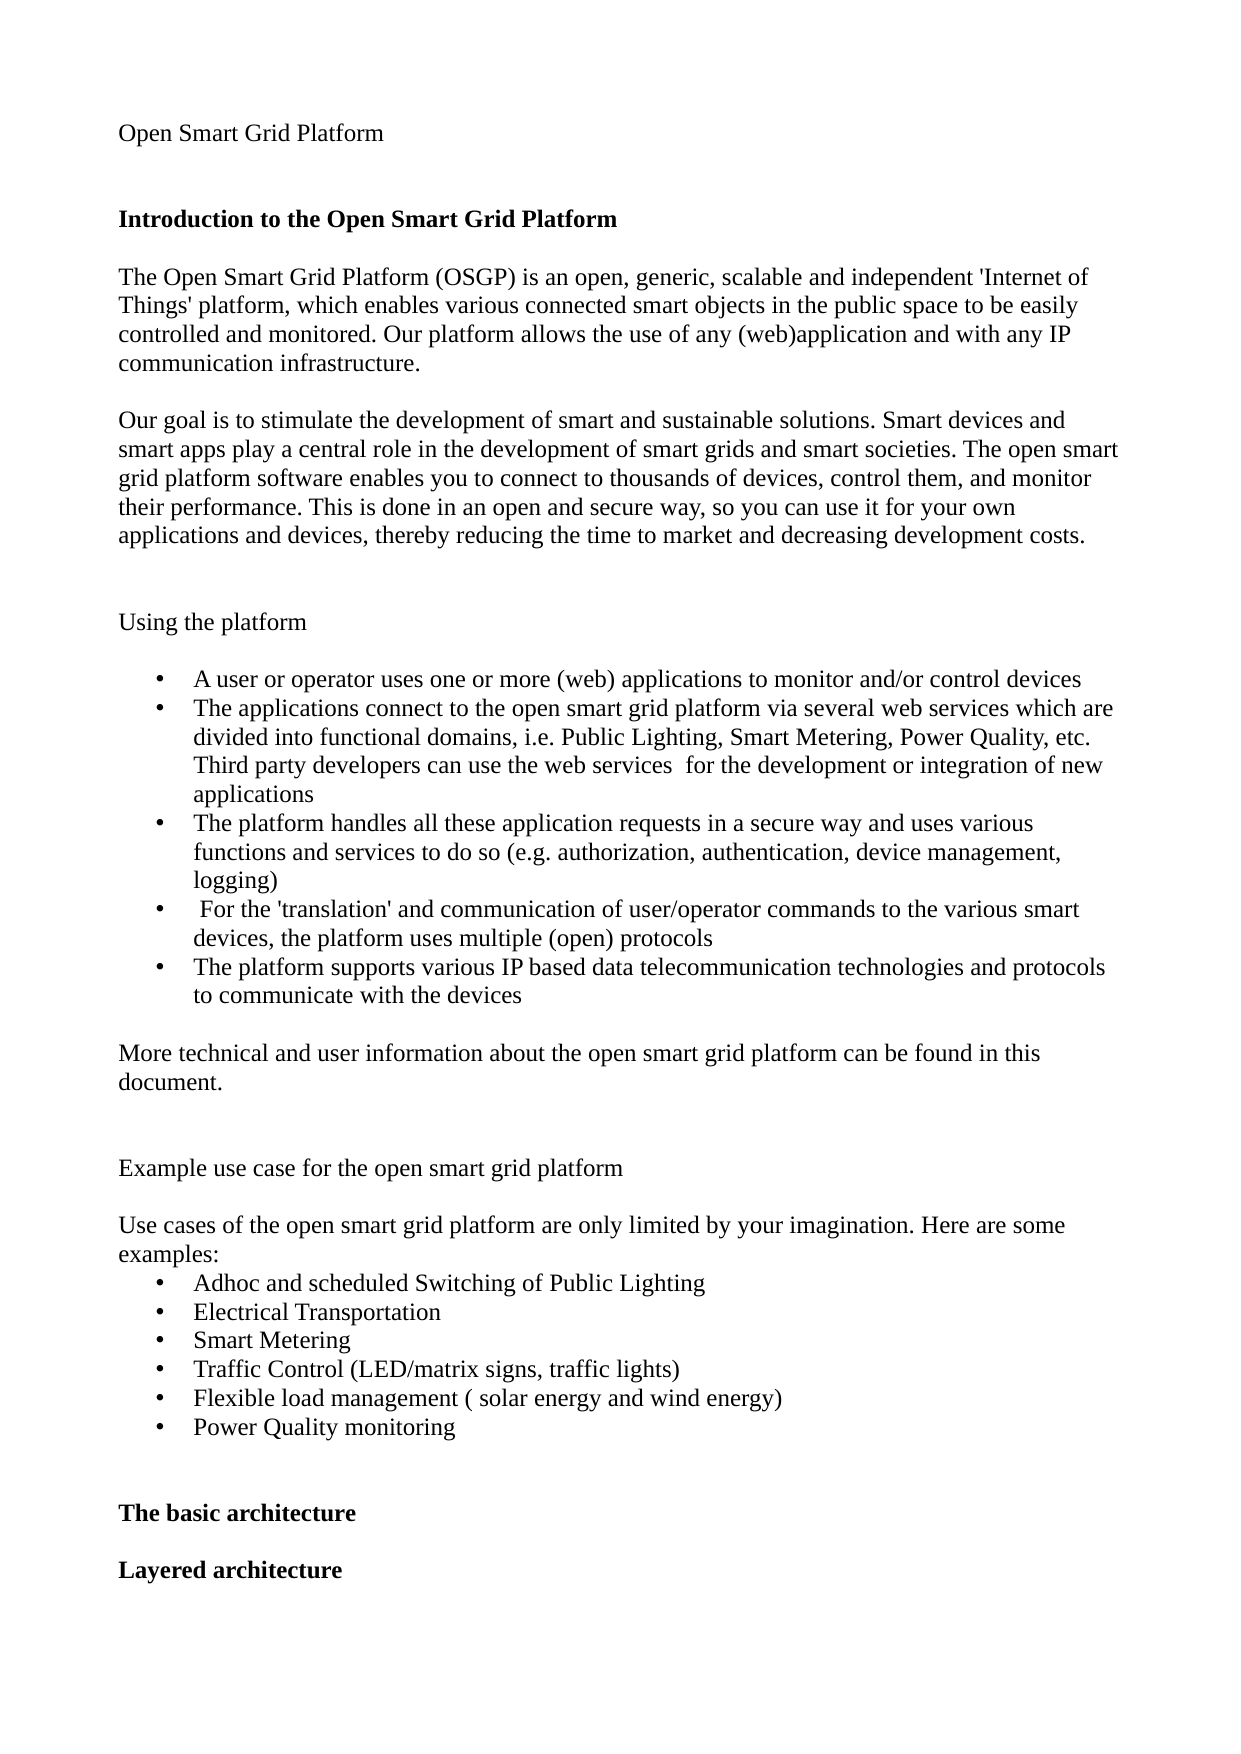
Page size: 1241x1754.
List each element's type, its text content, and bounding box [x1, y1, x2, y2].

text Introduction to the Open Smart Grid Platform [118, 204, 1122, 233]
list The platform supports various IP based data telecommunication technologies and protocols to communicate with the devices [156, 952, 1122, 1009]
list Electrical Transportation [156, 1297, 1122, 1326]
list Smart Metering [156, 1326, 1122, 1354]
list A user or operator uses one or more (web) applications to monitor and/or control devices [156, 664, 1122, 693]
text Using the platform [118, 607, 1122, 636]
text Open Smart Grid Platform [118, 118, 1122, 147]
text Our goal is to stimulate the development of smart and sustainable solutions. Smart devices and smart apps play a central role in the development of smart grids and smart societies. The open smart grid platform software enables you to connect to thousands of devices, control them, and monitor their performance. This is done in an open and secure way, so you can use it for your own applications and devices, thereby reducing the time to market and decreasing development costs. [118, 406, 1122, 549]
list Power Quality monitoring [156, 1412, 1122, 1441]
list Adhoc and scheduled Switching of Public Lighting [156, 1268, 1122, 1297]
text The basic architecture [118, 1498, 1122, 1527]
text More technical and user information about the open smart grid platform can be found in this document. [118, 1038, 1122, 1096]
list Traffic Control (LED/matrix signs, traffic lights) [156, 1354, 1122, 1383]
text Layered architecture [118, 1556, 1122, 1584]
text The Open Smart Grid Platform (OSGP) is an open, generic, scalable and independent 'Internet of Things' platform, which enables various connected smart objects in the public space to be easily controlled and monitored. Our platform allows the use of any (web)application and with any IP communication infrastructure. [118, 262, 1122, 377]
list For the 'translation' and communication of user/operator commands to the various smart devices, the platform uses multiple (open) protocols [156, 894, 1122, 952]
list The platform handles all these application requests in a secure way and uses various functions and services to do so (e.g. authorization, authentication, device management, logging) [156, 808, 1122, 894]
text Use cases of the open smart grid platform are only limited by your imagination. Here are some examples: [118, 1211, 1122, 1268]
list Flexible load management ( solar energy and wind energy) [156, 1383, 1122, 1412]
text Example use case for the open smart grid platform [118, 1153, 1122, 1182]
list The applications connect to the open smart grid platform via several web services which are divided into functional domains, i.e. Public Lighting, Smart Metering, Power Quality, etc. Third party developers can use the web services for the development or integration of new applications [156, 693, 1122, 808]
